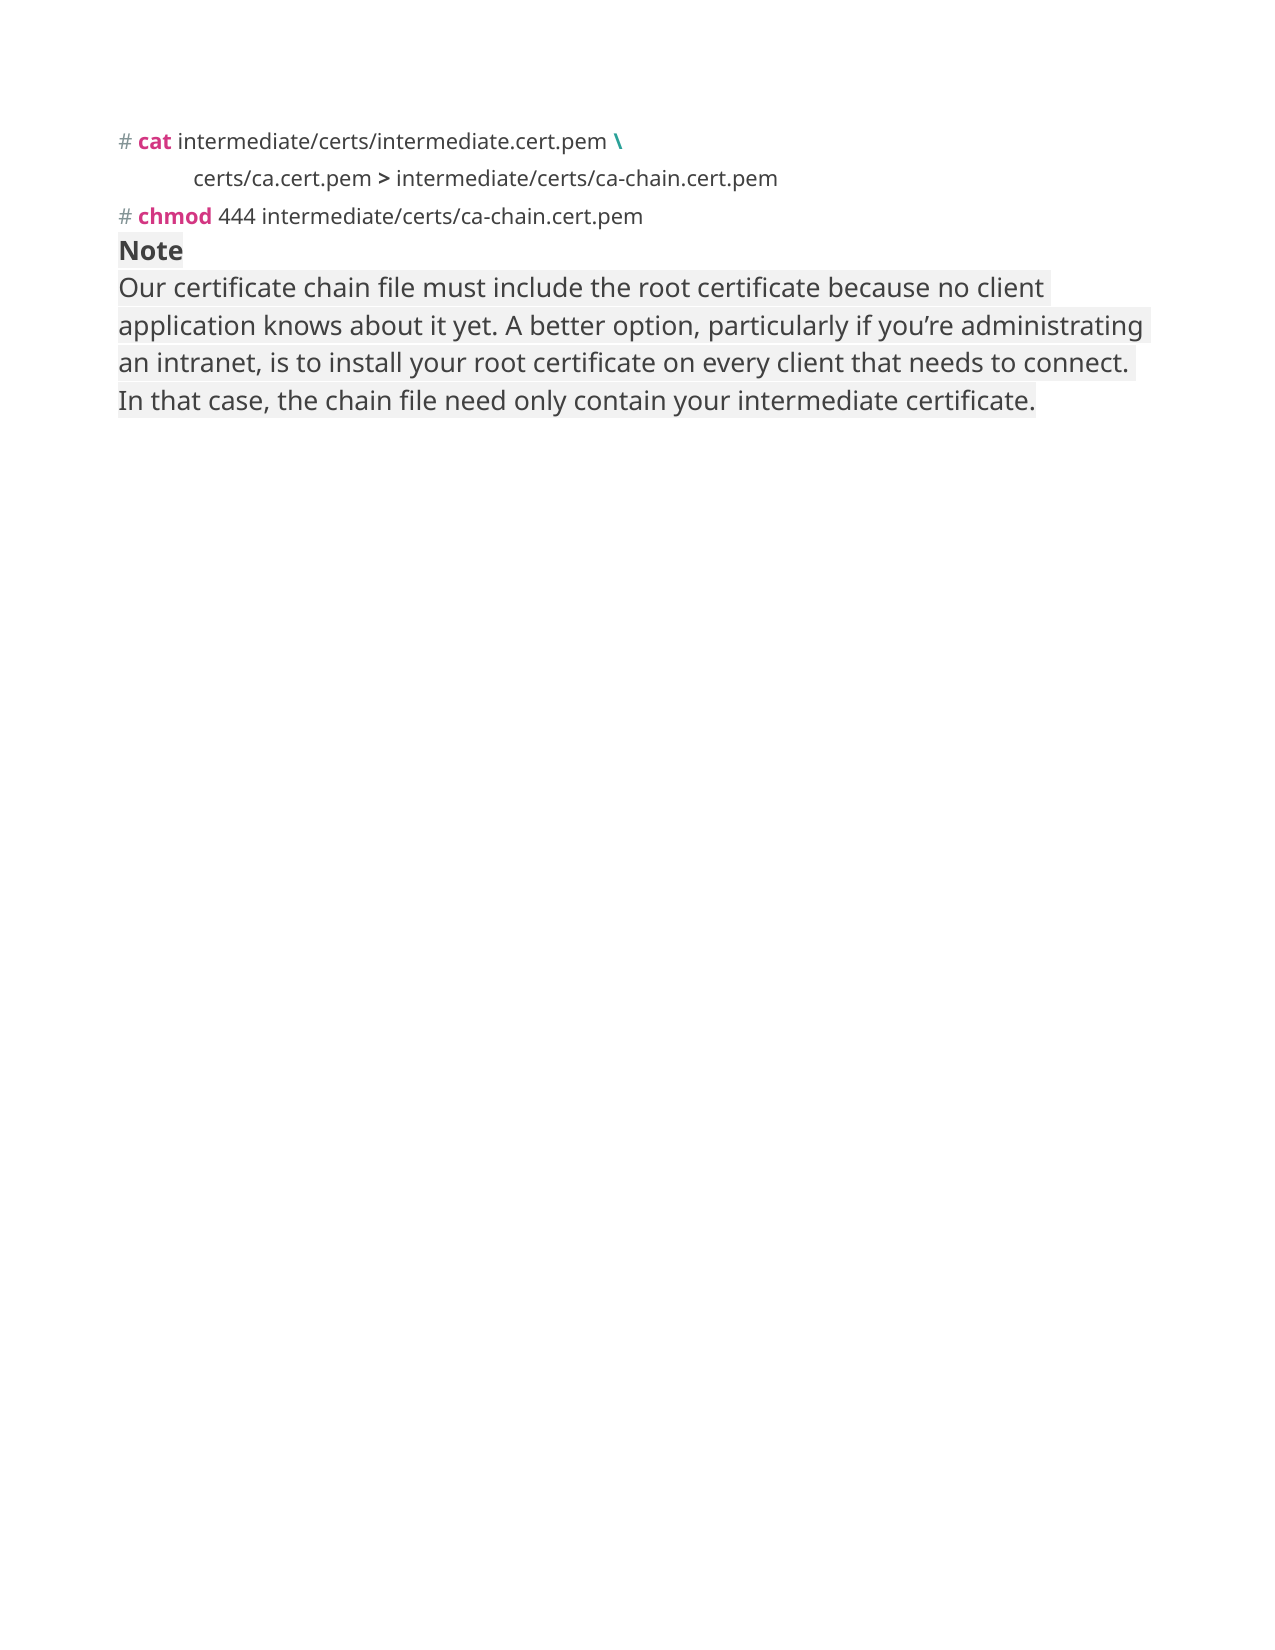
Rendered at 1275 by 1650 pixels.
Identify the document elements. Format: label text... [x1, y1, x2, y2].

text Note [118, 231, 1157, 268]
text # cat intermediate/certs/intermediate.cert.pem \ [118, 118, 1157, 156]
text # chmod 444 intermediate/certs/ca-chain.cert.pem [118, 193, 1157, 231]
text Our certificate chain file must include the root certificate because no client application knows about it yet. A better option, particularly if you’re administrating an intranet, is to install your root certificate on every client that needs to connect. In that case, the chain file need only contain your intermediate certificate. [118, 268, 1157, 418]
text certs/ca.cert.pem > intermediate/certs/ca-chain.cert.pem [118, 156, 1157, 193]
